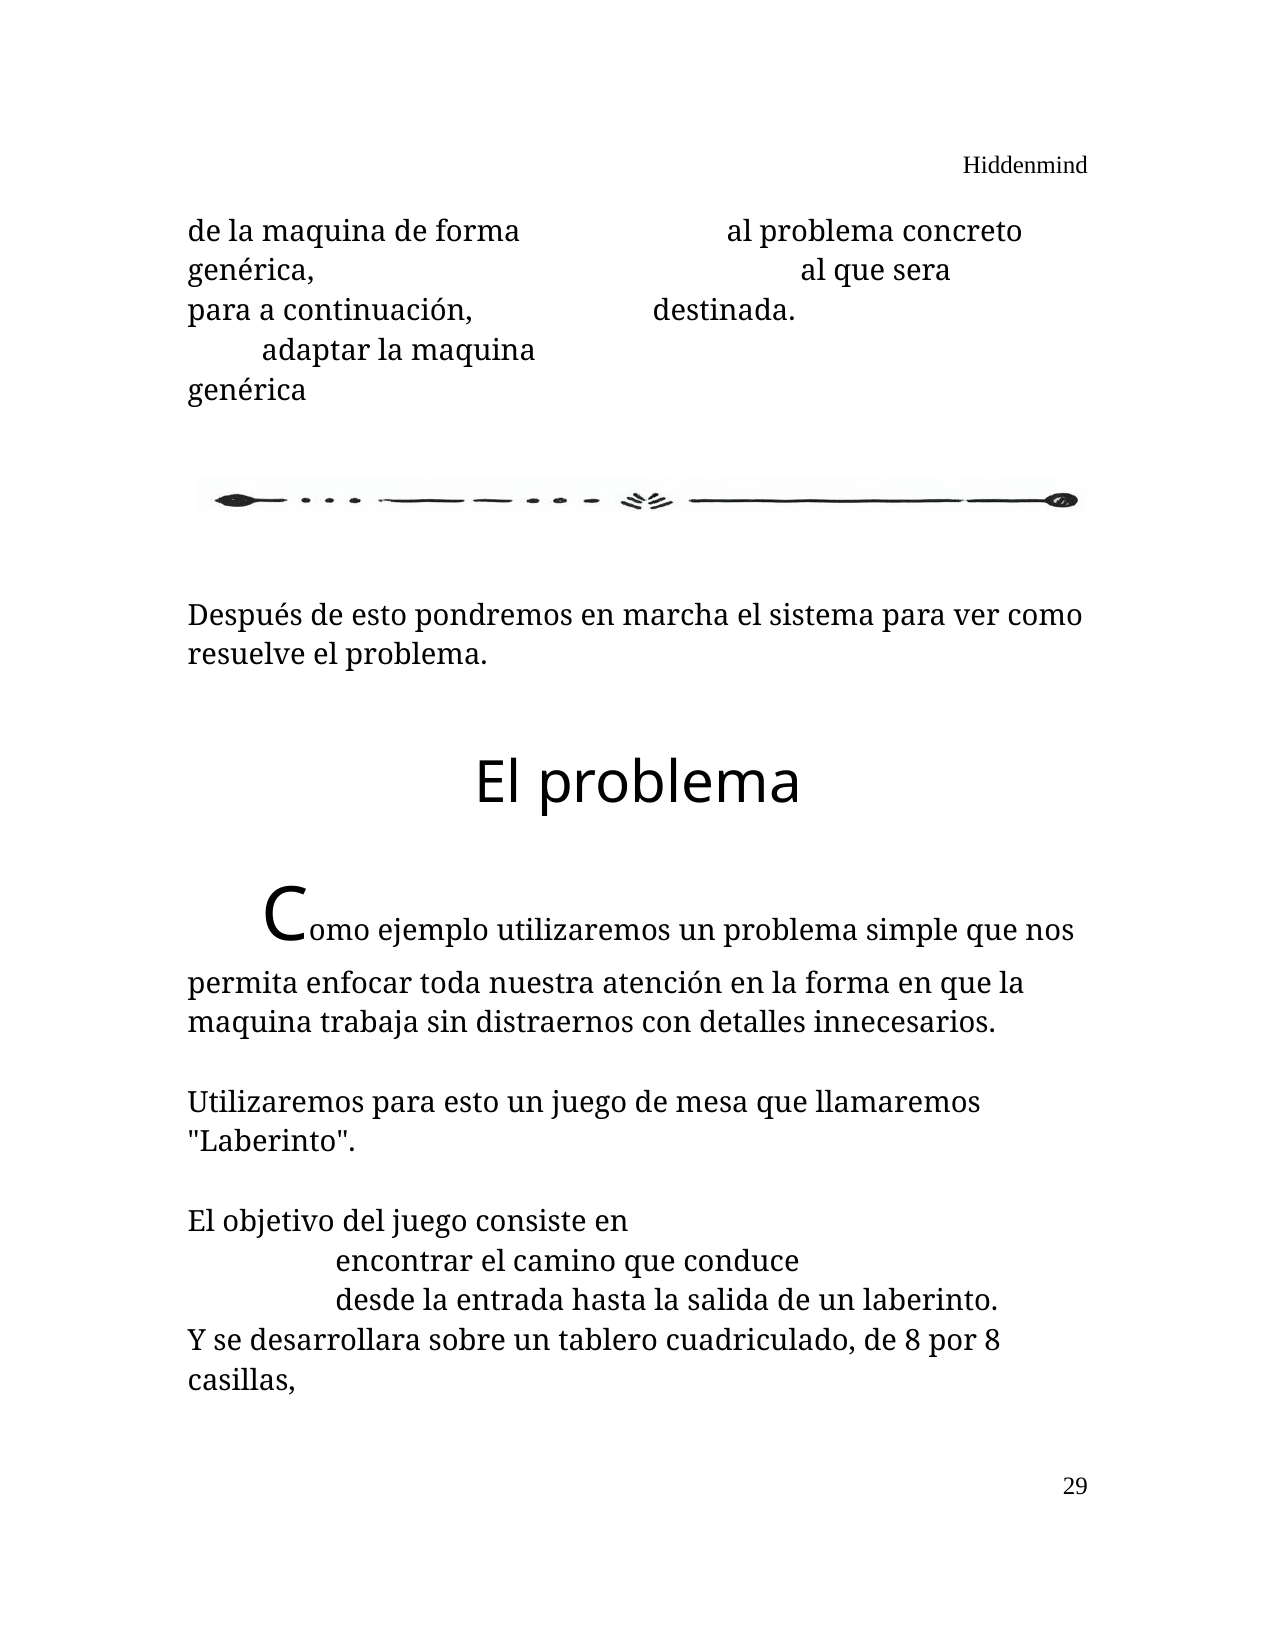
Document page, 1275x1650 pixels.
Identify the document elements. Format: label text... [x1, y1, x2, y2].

text al problema concreto [652, 210, 1087, 250]
text Y se desarrollara sobre un tablero cuadriculado, de 8 por 8 casillas, [187, 1319, 1087, 1398]
text adaptar la maquina genérica [187, 329, 622, 408]
text para a continuación, [187, 289, 622, 329]
text Utilizaremos para esto un juego de mesa que llamaremos "Laberinto". [187, 1081, 1087, 1160]
text al que sera destinada. [652, 250, 1087, 329]
text encontrar el camino que conduce [187, 1240, 1087, 1279]
text Como ejemplo utilizaremos un problema simple que nos permita enfocar toda nuestra atención en la forma en que la maquina trabaja sin distraernos con detalles innecesarios. [187, 860, 1087, 1041]
text de la maquina de forma genérica, [187, 210, 622, 289]
picture [198, 478, 1088, 515]
text desde la entrada hasta la salida de un laberinto. [187, 1279, 1087, 1319]
text El objetivo del juego consiste en [187, 1200, 1087, 1240]
text Después de esto pondremos en marcha el sistema para ver como resuelve el problema. [187, 594, 1087, 673]
